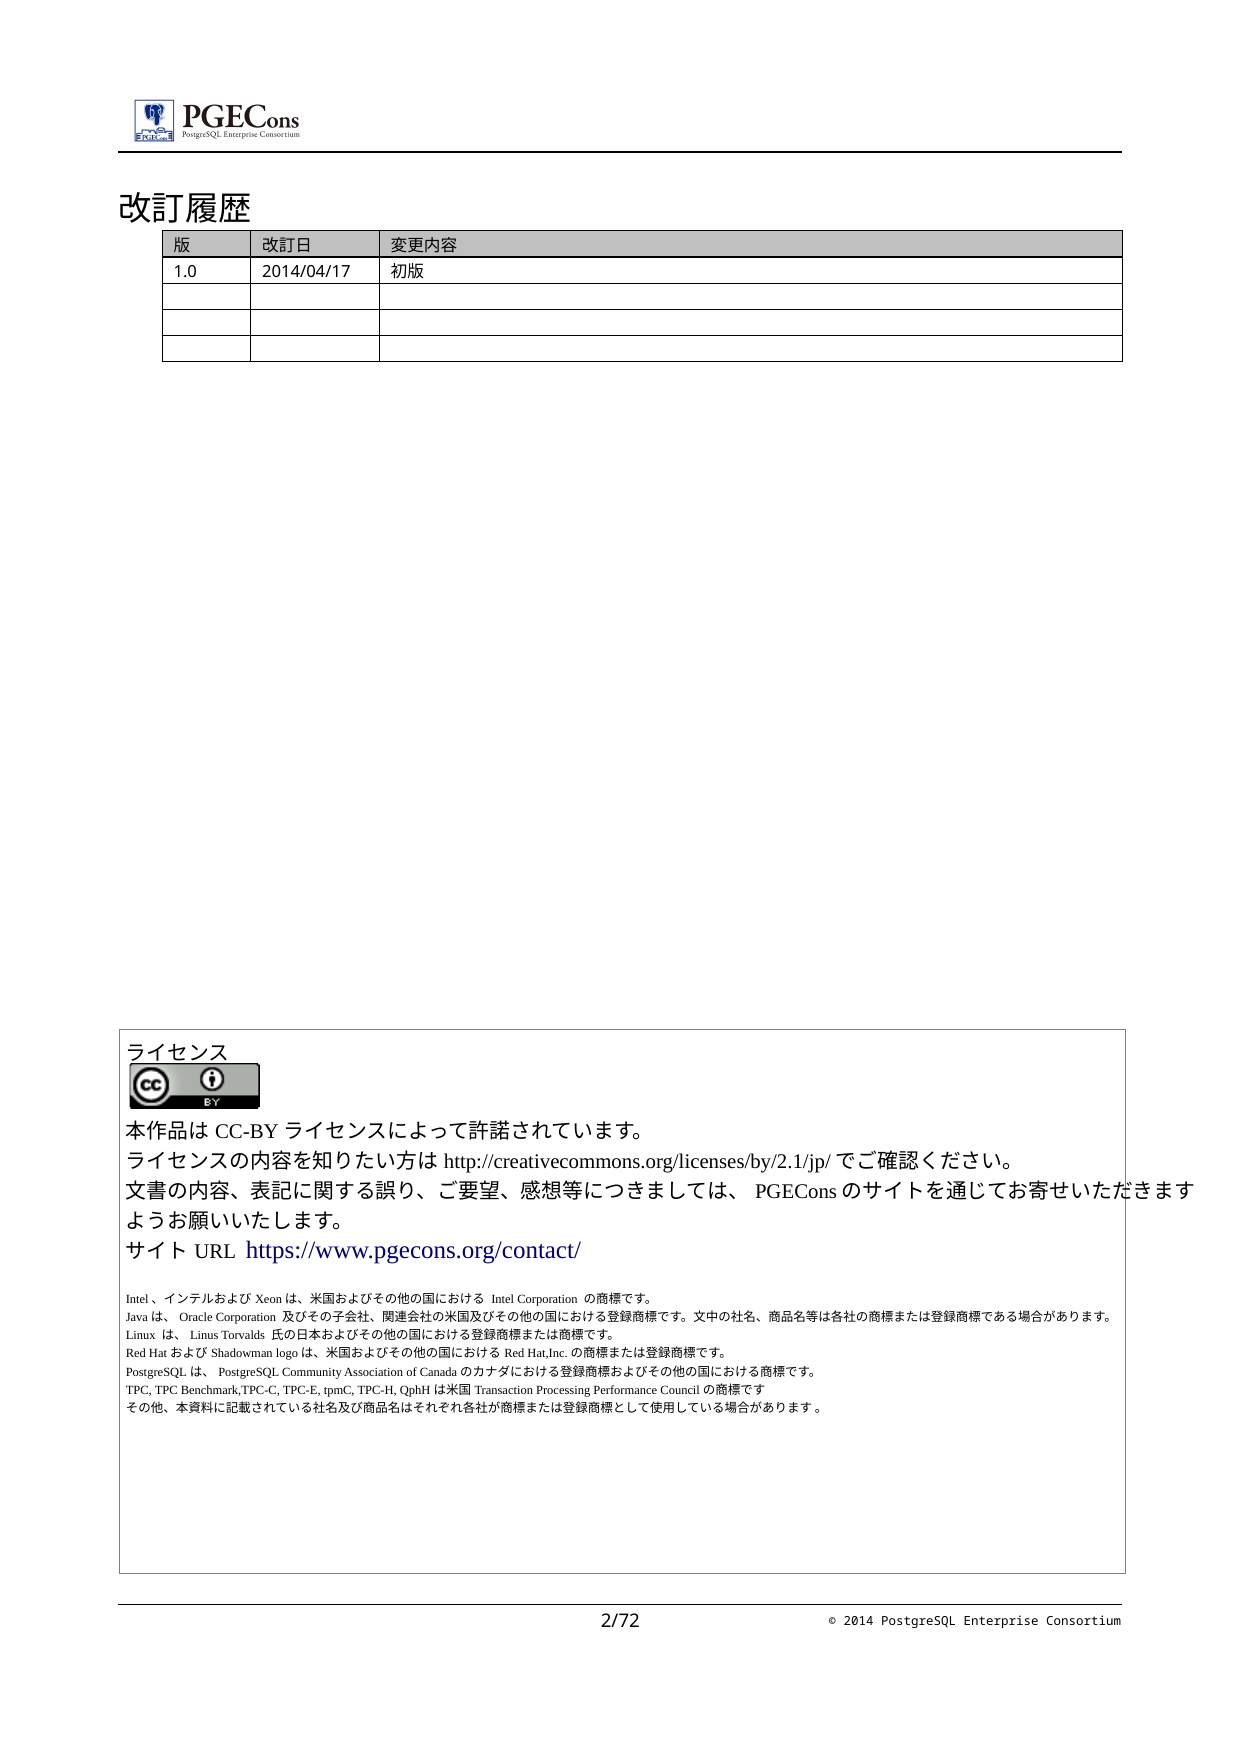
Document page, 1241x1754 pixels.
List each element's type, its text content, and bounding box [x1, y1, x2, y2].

table_header 改訂日 [251, 231, 379, 256]
picture [128, 94, 306, 147]
table_cell [251, 310, 379, 334]
table_cell 1.0 [163, 258, 250, 282]
table_header 版 [163, 231, 250, 256]
table_header 変更内容 [380, 231, 1122, 256]
table_cell [251, 284, 379, 308]
table_cell [163, 284, 250, 308]
table_cell 2014/04/17 [251, 258, 379, 282]
table_cell [380, 310, 1122, 334]
table_cell [380, 336, 1122, 361]
table_cell 初版 [380, 258, 1122, 282]
table_cell [380, 284, 1122, 308]
table_cell [251, 336, 379, 361]
text 改訂履歴 [118, 182, 1122, 230]
table_cell [163, 310, 250, 334]
picture [129, 1063, 260, 1109]
table_cell [163, 336, 250, 361]
